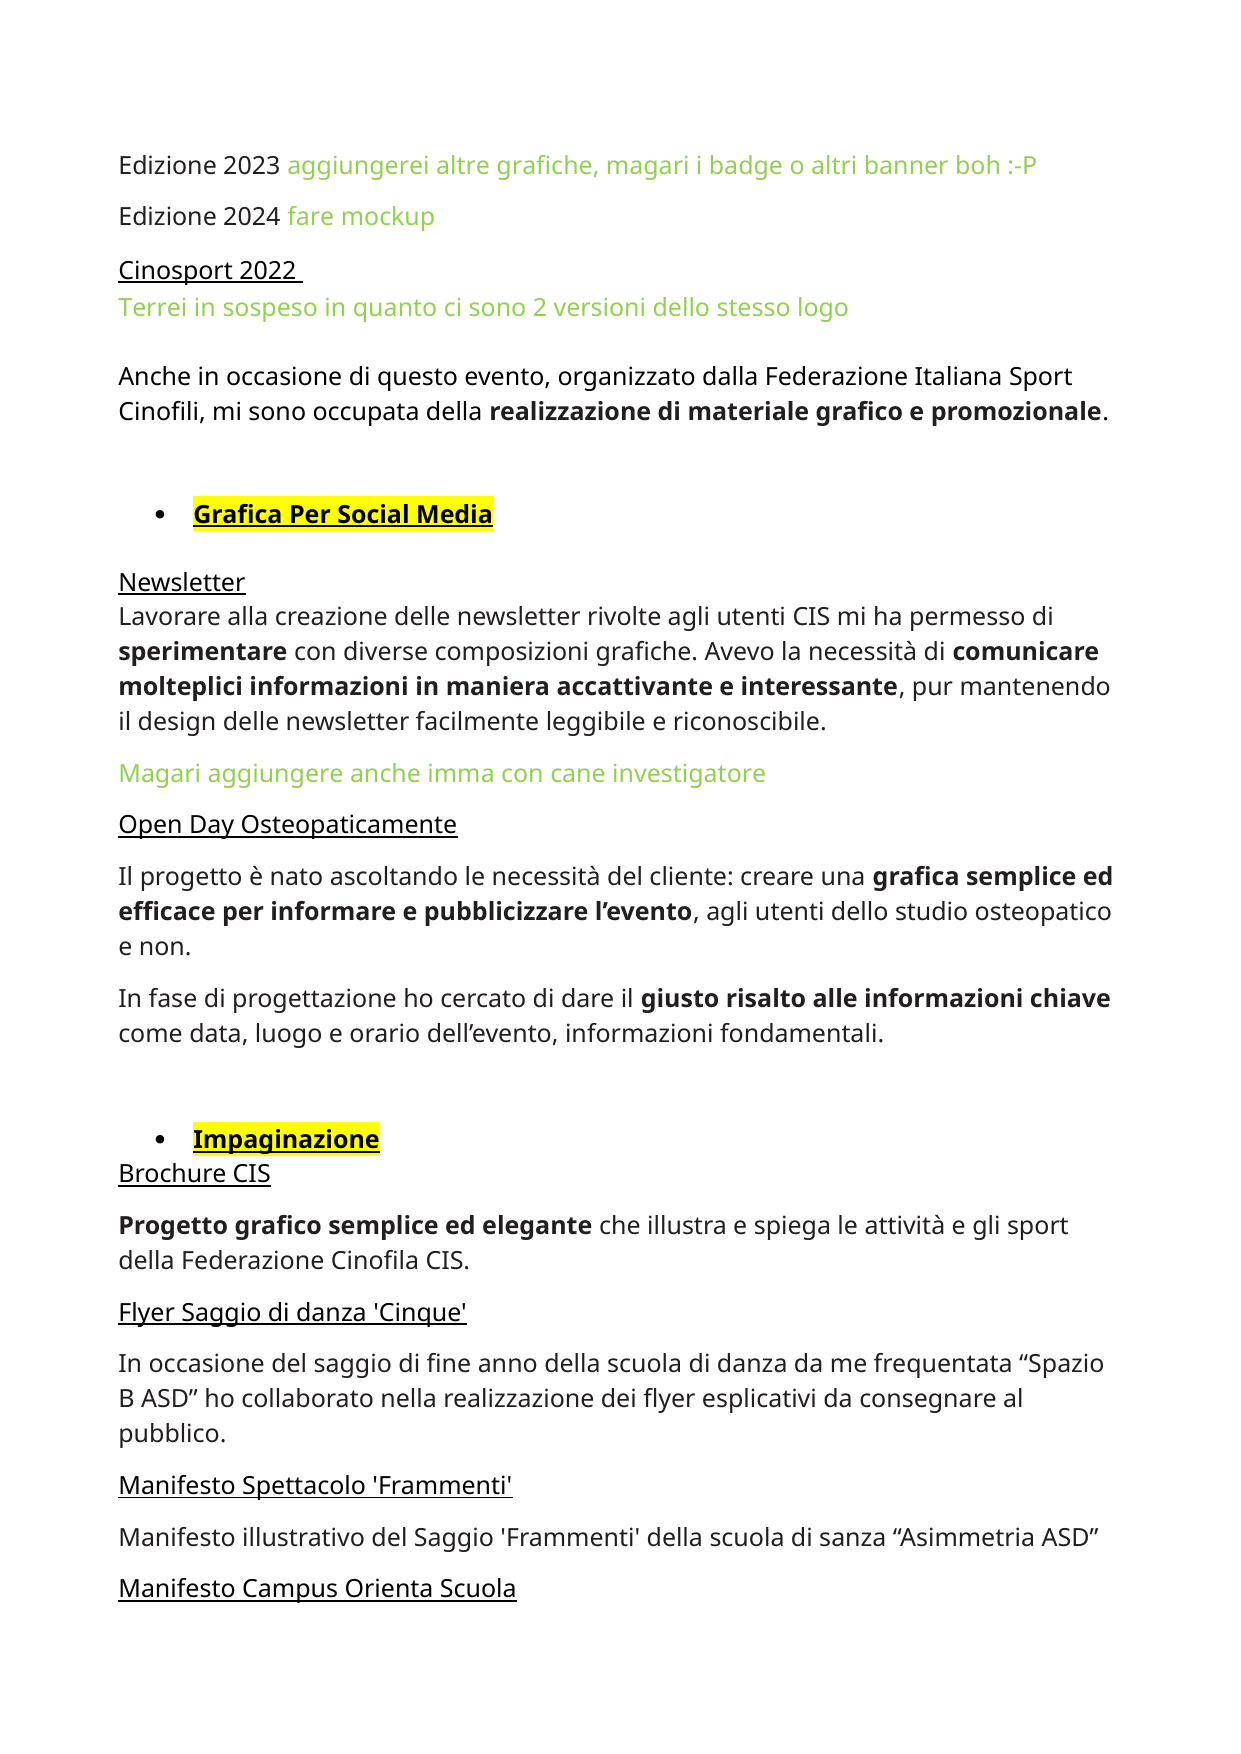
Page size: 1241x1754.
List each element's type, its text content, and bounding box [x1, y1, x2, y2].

list Impaginazione [156, 1119, 1122, 1156]
text In occasione del saggio di fine anno della scuola di danza da me frequentata “Spazio B ASD” ho collaborato nella realizzazione dei flyer esplicativi da consegnare al pubblico. [118, 1346, 1122, 1450]
text Manifesto illustrativo del Saggio 'Frammenti' della scuola di sanza “Asimmetria ASD” [118, 1519, 1122, 1553]
text Progetto grafico semplice ed elegante che illustra e spiega le attività e gli sport della Federazione Cinofila CIS. [118, 1208, 1122, 1277]
text Newsletter [118, 564, 1122, 599]
text Cinosport 2022 [118, 249, 1122, 287]
text Open Day Osteopaticamente [118, 807, 1122, 841]
text Manifesto Spettacolo 'Frammenti' [118, 1468, 1122, 1502]
text Lavorare alla creazione delle newsletter rivolte agli utenti CIS mi ha permesso di sperimentare con diverse composizioni grafiche. Avevo la necessità di comunicare molteplici informazioni in maniera accattivante e interessante, pur mantenendo il design delle newsletter facilmente leggibile e riconoscibile. [118, 599, 1122, 738]
text Terrei in sospeso in quanto ci sono 2 versioni dello stesso logo [118, 287, 1122, 324]
text Manifesto Campus Orienta Scuola [118, 1571, 1122, 1605]
text Edizione 2024 fare mockup [118, 198, 1122, 232]
text Il progetto è nato ascoltando le necessità del cliente: creare una grafica semplice ed efficace per informare e pubblicizzare l’evento, agli utenti dello studio osteopatico e non. [118, 859, 1122, 963]
text Anche in occasione di questo evento, organizzato dalla Federazione Italiana Sport Cinofili, mi sono occupata della realizzazione di materiale grafico e promozionale. [118, 358, 1122, 427]
list Grafica Per Social Media [156, 496, 1122, 531]
text Brochure CIS [118, 1156, 1122, 1190]
text Magari aggiungere anche imma con cane investigatore [118, 755, 1122, 789]
text Edizione 2023 aggiungerei altre grafiche, magari i badge o altri banner boh :-P [118, 148, 1122, 182]
text In fase di progettazione ho cercato di dare il giusto risalto alle informazioni chiave come data, luogo e orario dell’evento, informazioni fondamentali. [118, 980, 1122, 1049]
text Flyer Saggio di danza 'Cinque' [118, 1294, 1122, 1328]
